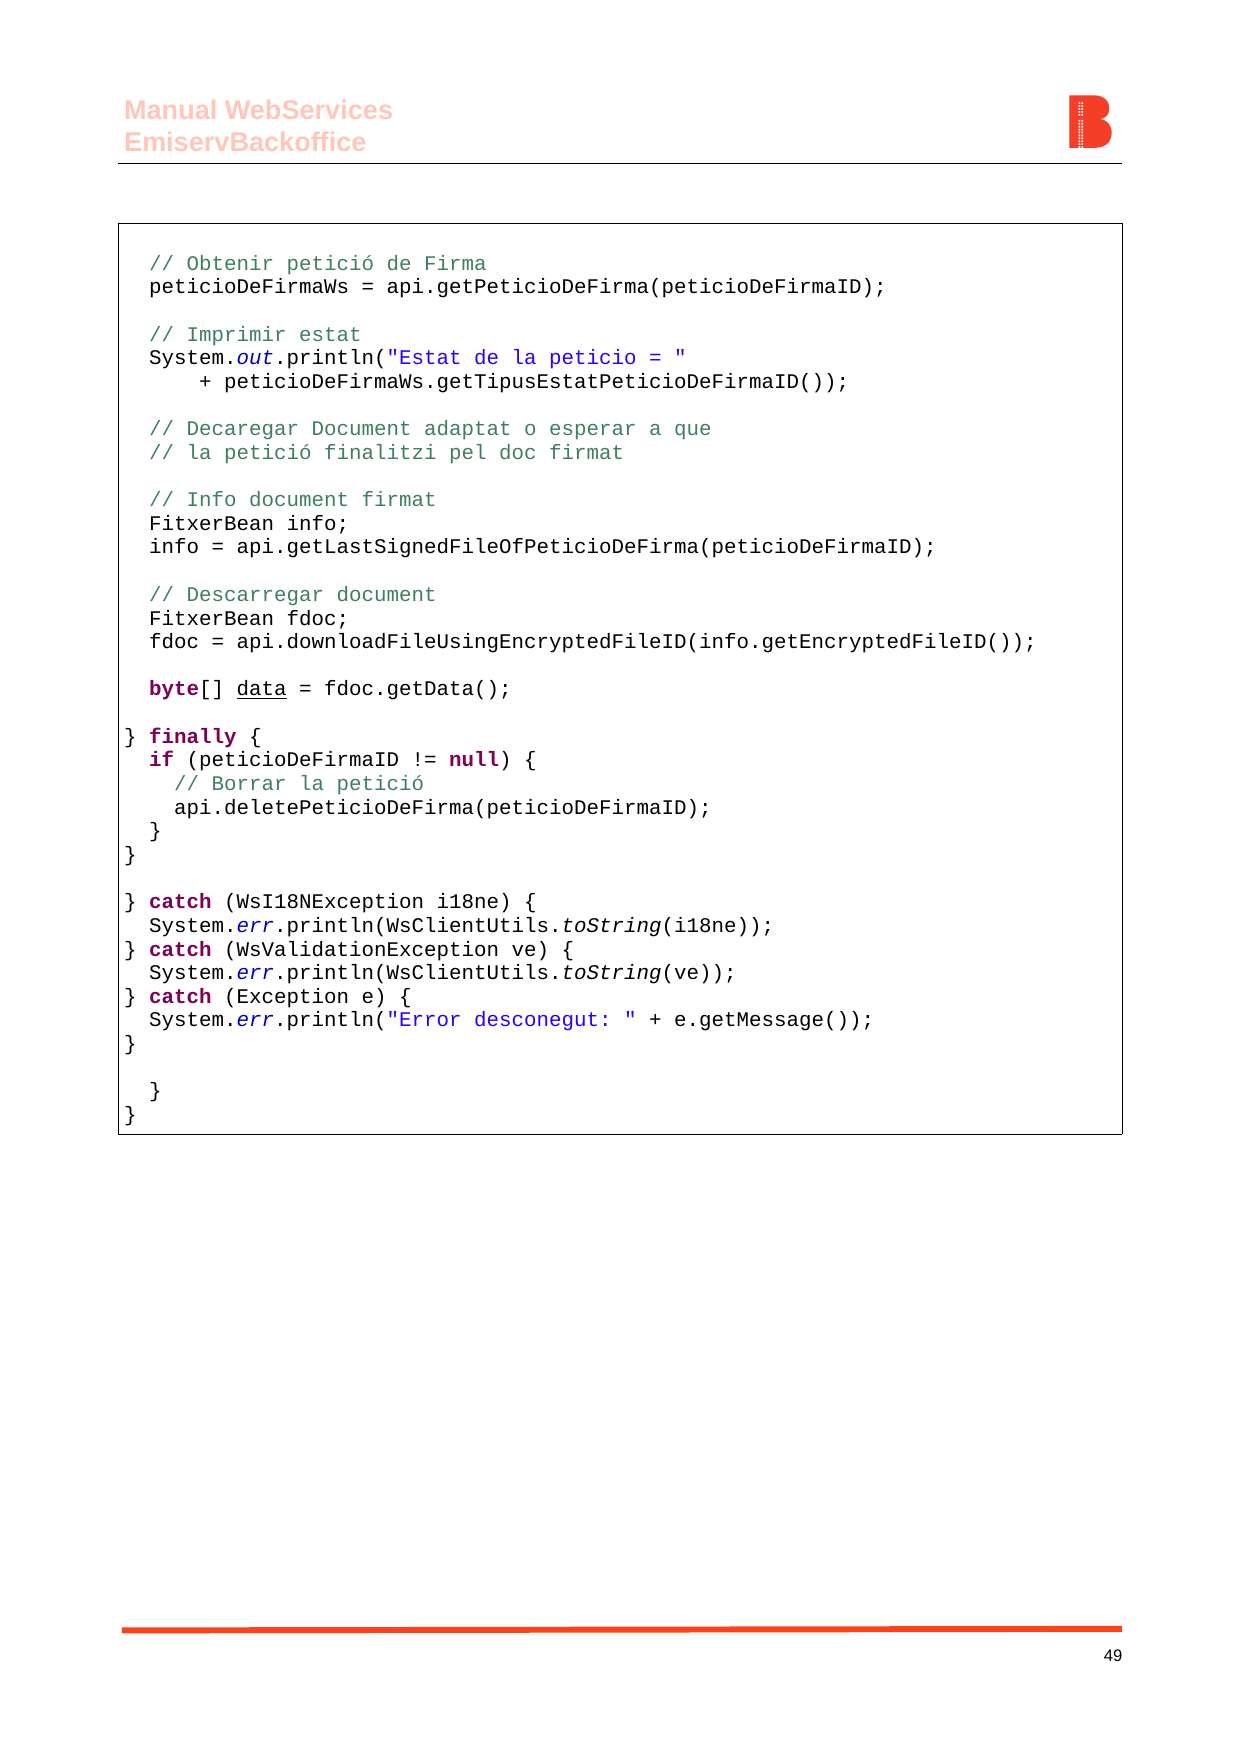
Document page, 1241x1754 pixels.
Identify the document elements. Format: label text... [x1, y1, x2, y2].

picture [1063, 94, 1117, 150]
table_header // Obtenir petició de Firma peticioDeFirmaWs = api.getPeticioDeFirma(peticioDeFirmaID); // Imprimir estat System.out.println("Estat de la peticio = " + peticioDeFirmaWs.getTipusEstatPeticioDeFirmaID()); // Decaregar Document adaptat o esperar a que // la petició finalitzi pel doc firmat // Info document firmat FitxerBean info; info = api.getLastSignedFileOfPeticioDeFirma(peticioDeFirmaID); // Descarregar document FitxerBean fdoc; fdoc = api.downloadFileUsingEncryptedFileID(info.getEncryptedFileID()); byte[] data = fdoc.getData(); } finally { if (peticioDeFirmaID != null) { // Borrar la petició api.deletePeticioDeFirma(peticioDeFirmaID); } } } catch (WsI18NException i18ne) { System.err.println(WsClientUtils.toString(i18ne)); } catch (WsValidationException ve) { System.err.println(WsClientUtils.toString(ve)); } catch (Exception e) { System.err.println("Error desconegut: " + e.getMessage()); } } } [119, 224, 1122, 1133]
